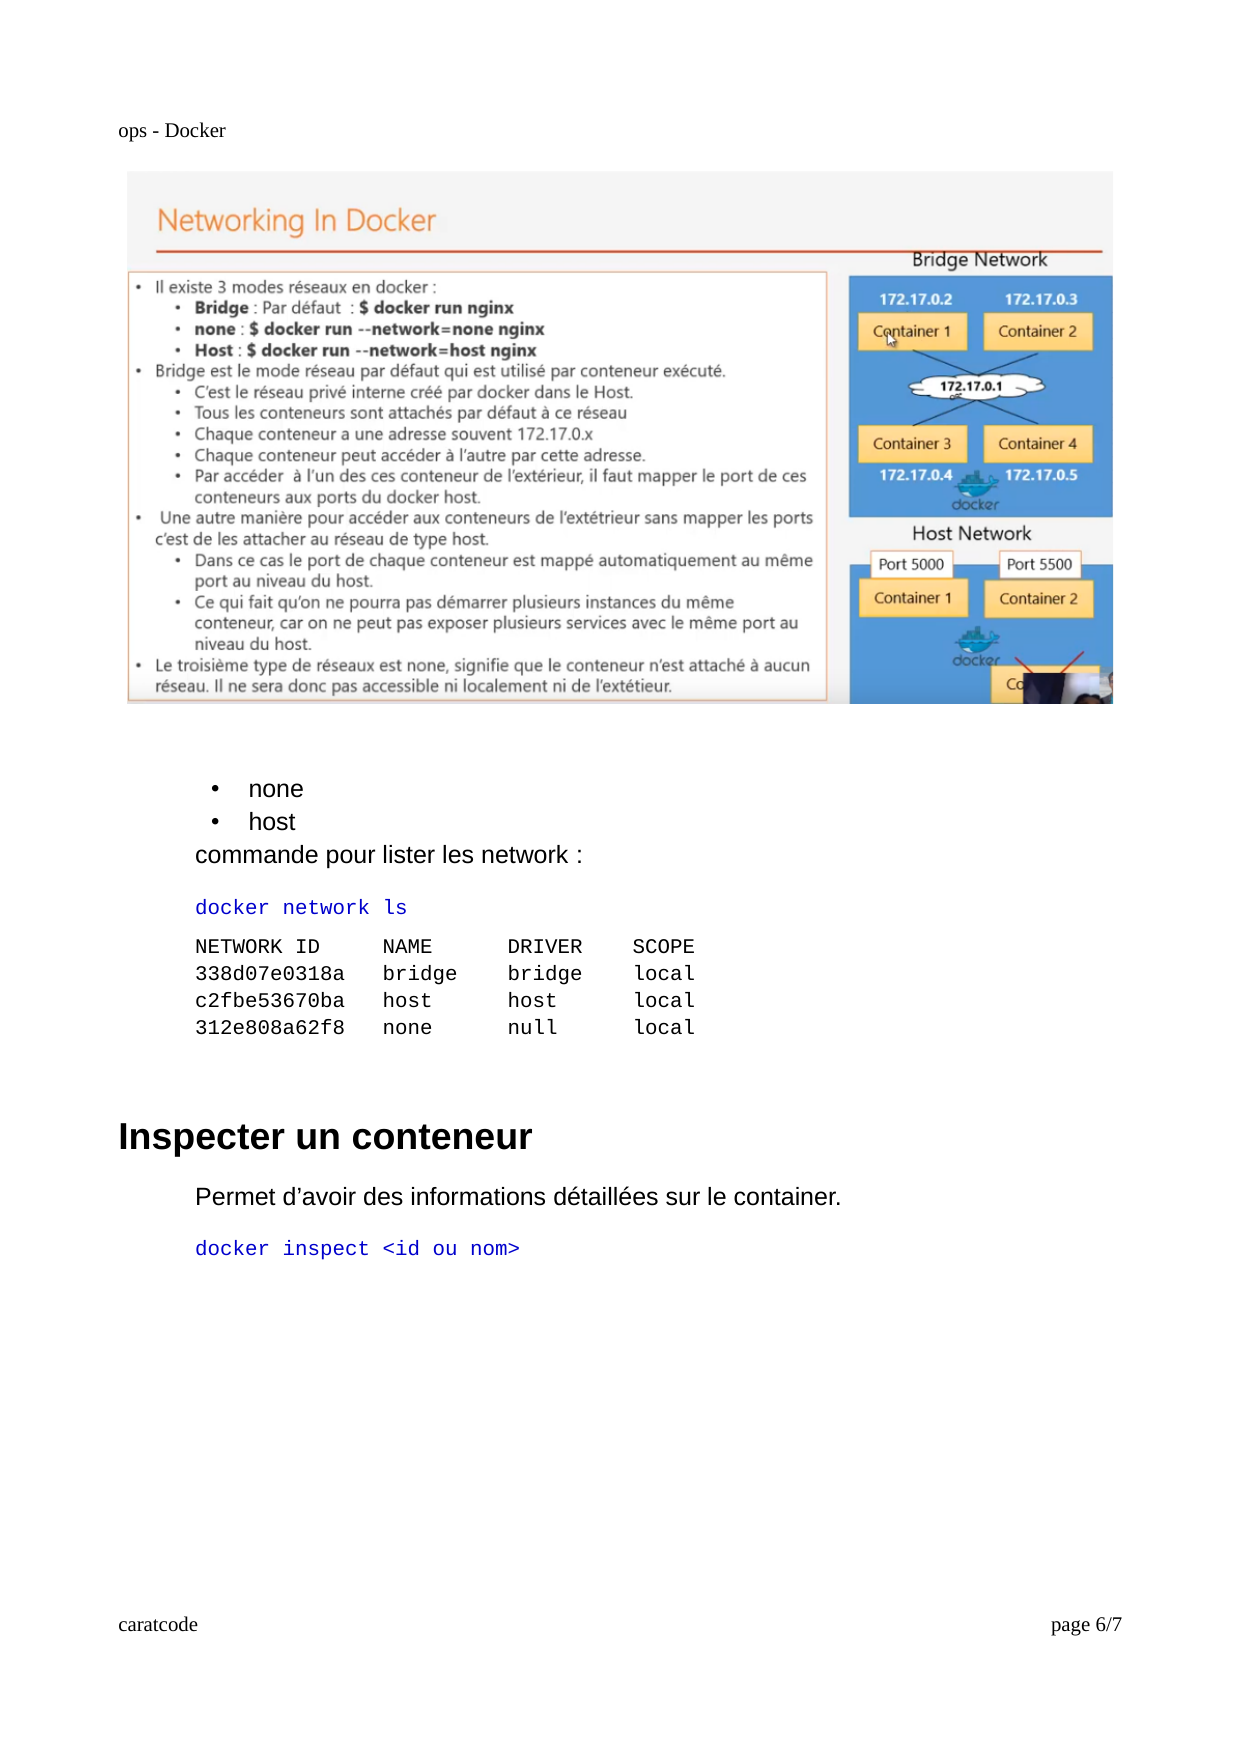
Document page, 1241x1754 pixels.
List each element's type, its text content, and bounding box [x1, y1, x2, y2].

subtitle Inspecter un conteneur [118, 1114, 1122, 1157]
text NETWORK ID NAME DRIVER SCOPE [136, 936, 1122, 959]
list host [211, 807, 1122, 836]
text c2fbe53670ba host host local [136, 990, 1122, 1014]
text docker network ls [136, 897, 1104, 920]
list none [211, 774, 1122, 803]
text Permet d’avoir des informations détaillées sur le container. [136, 1182, 1122, 1210]
picture [127, 171, 1114, 704]
text commande pour lister les network : [136, 840, 1122, 869]
text docker inspect <id ou nom> [136, 1238, 1104, 1262]
text 338d07e0318a bridge bridge local [136, 963, 1122, 986]
text 312e808a62f8 none null local [136, 1017, 1122, 1041]
